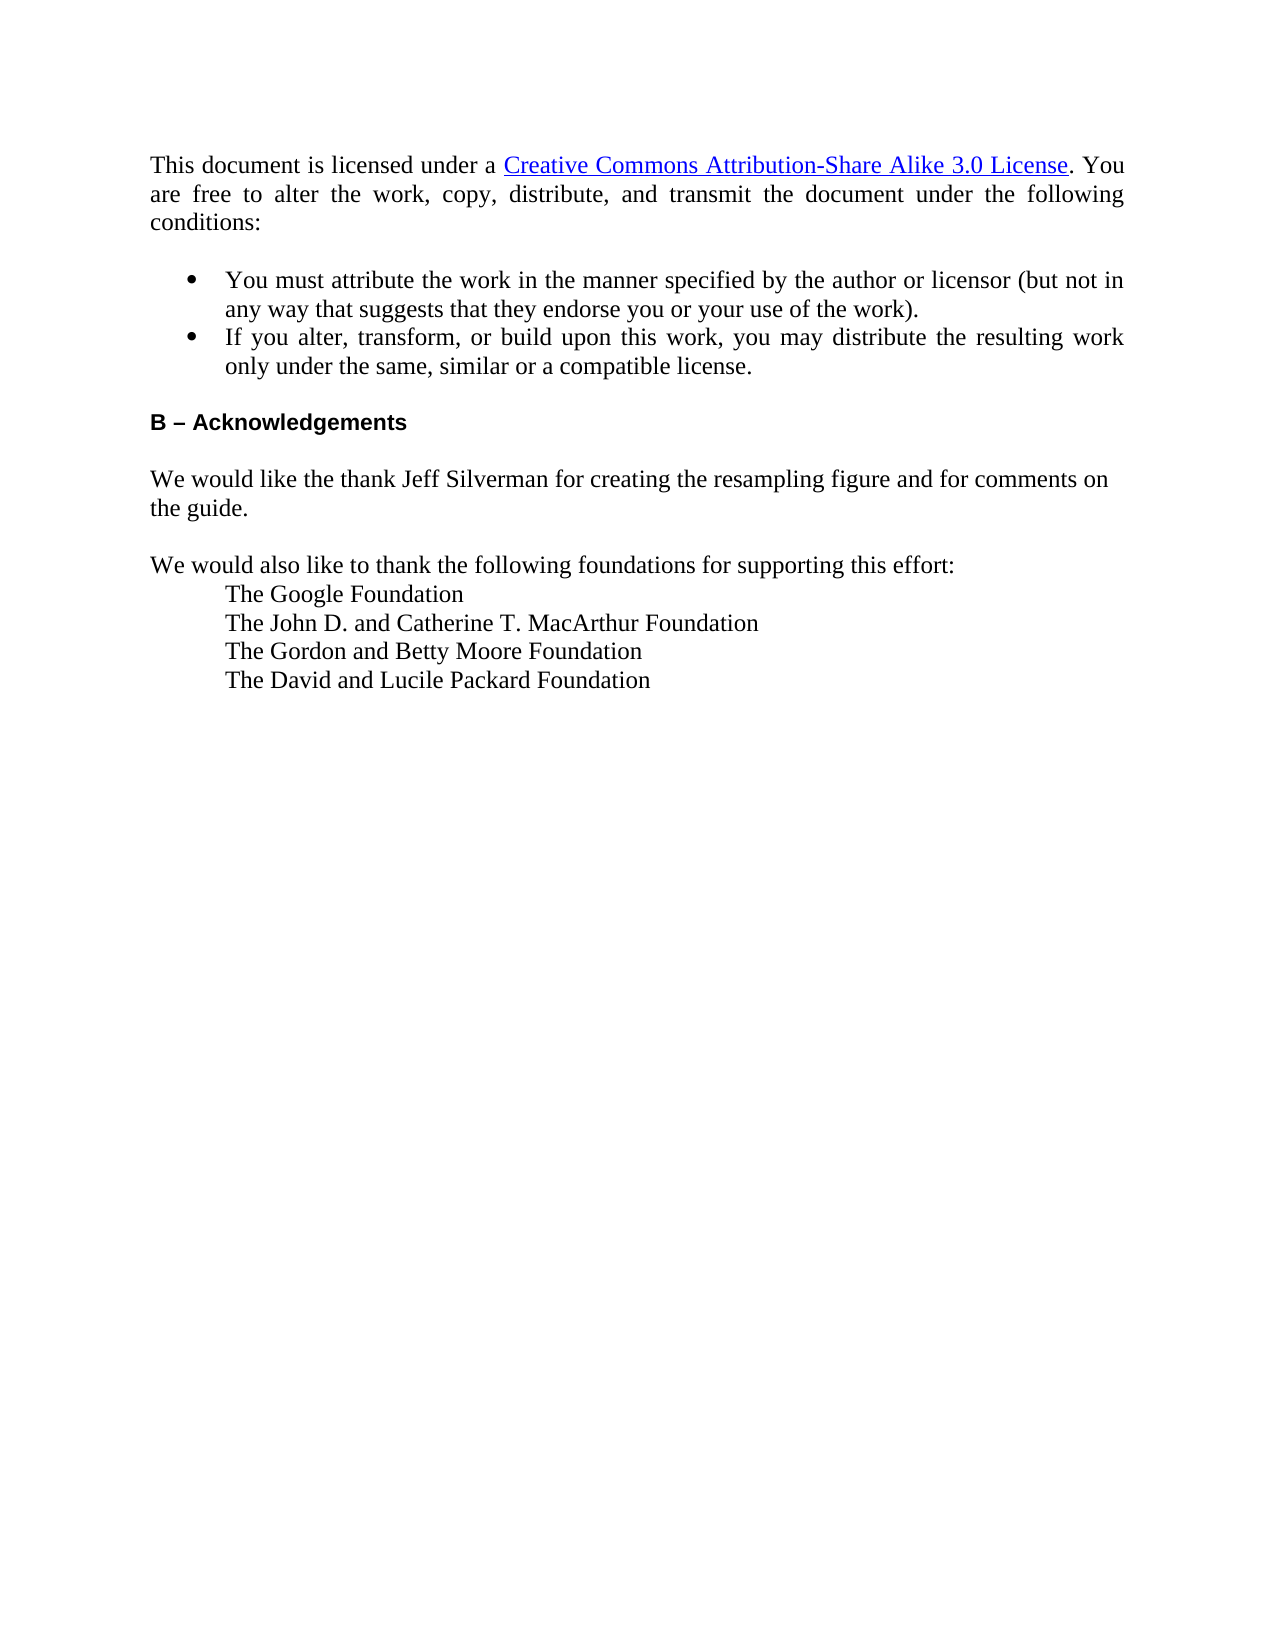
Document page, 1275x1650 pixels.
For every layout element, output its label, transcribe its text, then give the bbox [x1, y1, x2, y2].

list You must attribute the work in the manner specified by the author or licensor (but not in any way that suggests that they endorse you or your use of the work). [187, 265, 1125, 322]
text We would also like to thank the following foundations for supporting this effort: [150, 550, 1125, 579]
text B – Acknowledgements [150, 409, 1125, 435]
text The David and Lucile Packard Foundation [225, 665, 1125, 694]
text The John D. and Catherine T. MacArthur Foundation [225, 608, 1125, 636]
list If you alter, transform, or build upon this work, you may distribute the resulting work only under the same, similar or a compatible license. [187, 322, 1125, 380]
text This document is licensed under a Creative Commons Attribution-Share Alike 3.0 License. You are free to alter the work, copy, distribute, and transmit the document under the following conditions: [150, 150, 1125, 236]
text We would like the thank Jeff Silverman for creating the resampling figure and for comments on the guide. [150, 464, 1125, 521]
text The Google Foundation [225, 579, 1125, 608]
text The Gordon and Betty Moore Foundation [225, 636, 1125, 665]
